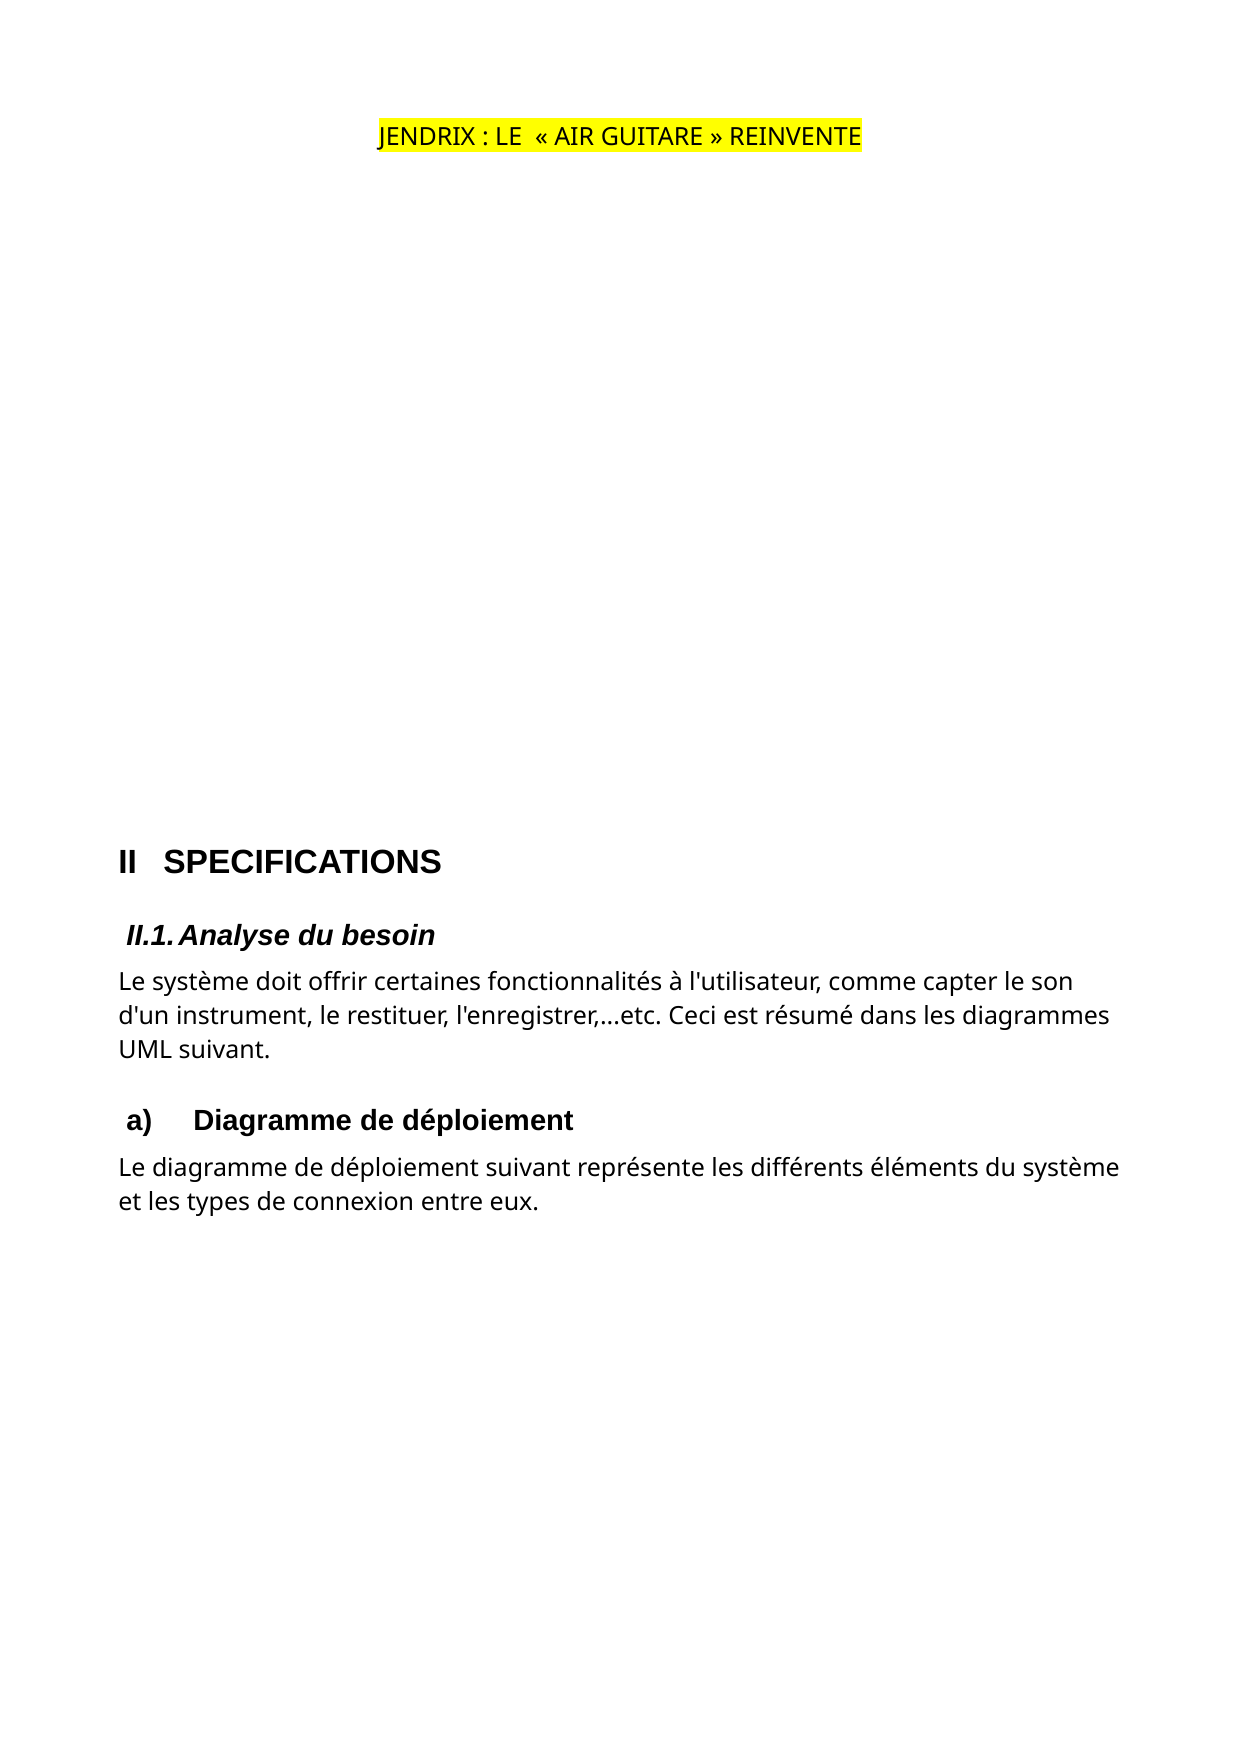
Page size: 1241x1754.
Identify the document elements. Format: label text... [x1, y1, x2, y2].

subtitle SPECIFICATIONS [118, 842, 1122, 880]
subtitle Diagramme de déploiement [118, 1103, 1122, 1137]
text Le système doit offrir certaines fonctionnalités à l'utilisateur, comme capter le son d'un instrument, le restituer, l'enregistrer,...etc. Ceci est résumé dans les diagrammes UML suivant. [118, 964, 1122, 1066]
subtitle Analyse du besoin [118, 918, 1122, 951]
text JENDRIX : LE « AIR GUITARE » REINVENTE [118, 118, 1122, 152]
text Le diagramme de déploiement suivant représente les différents éléments du système et les types de connexion entre eux. [118, 1149, 1122, 1218]
